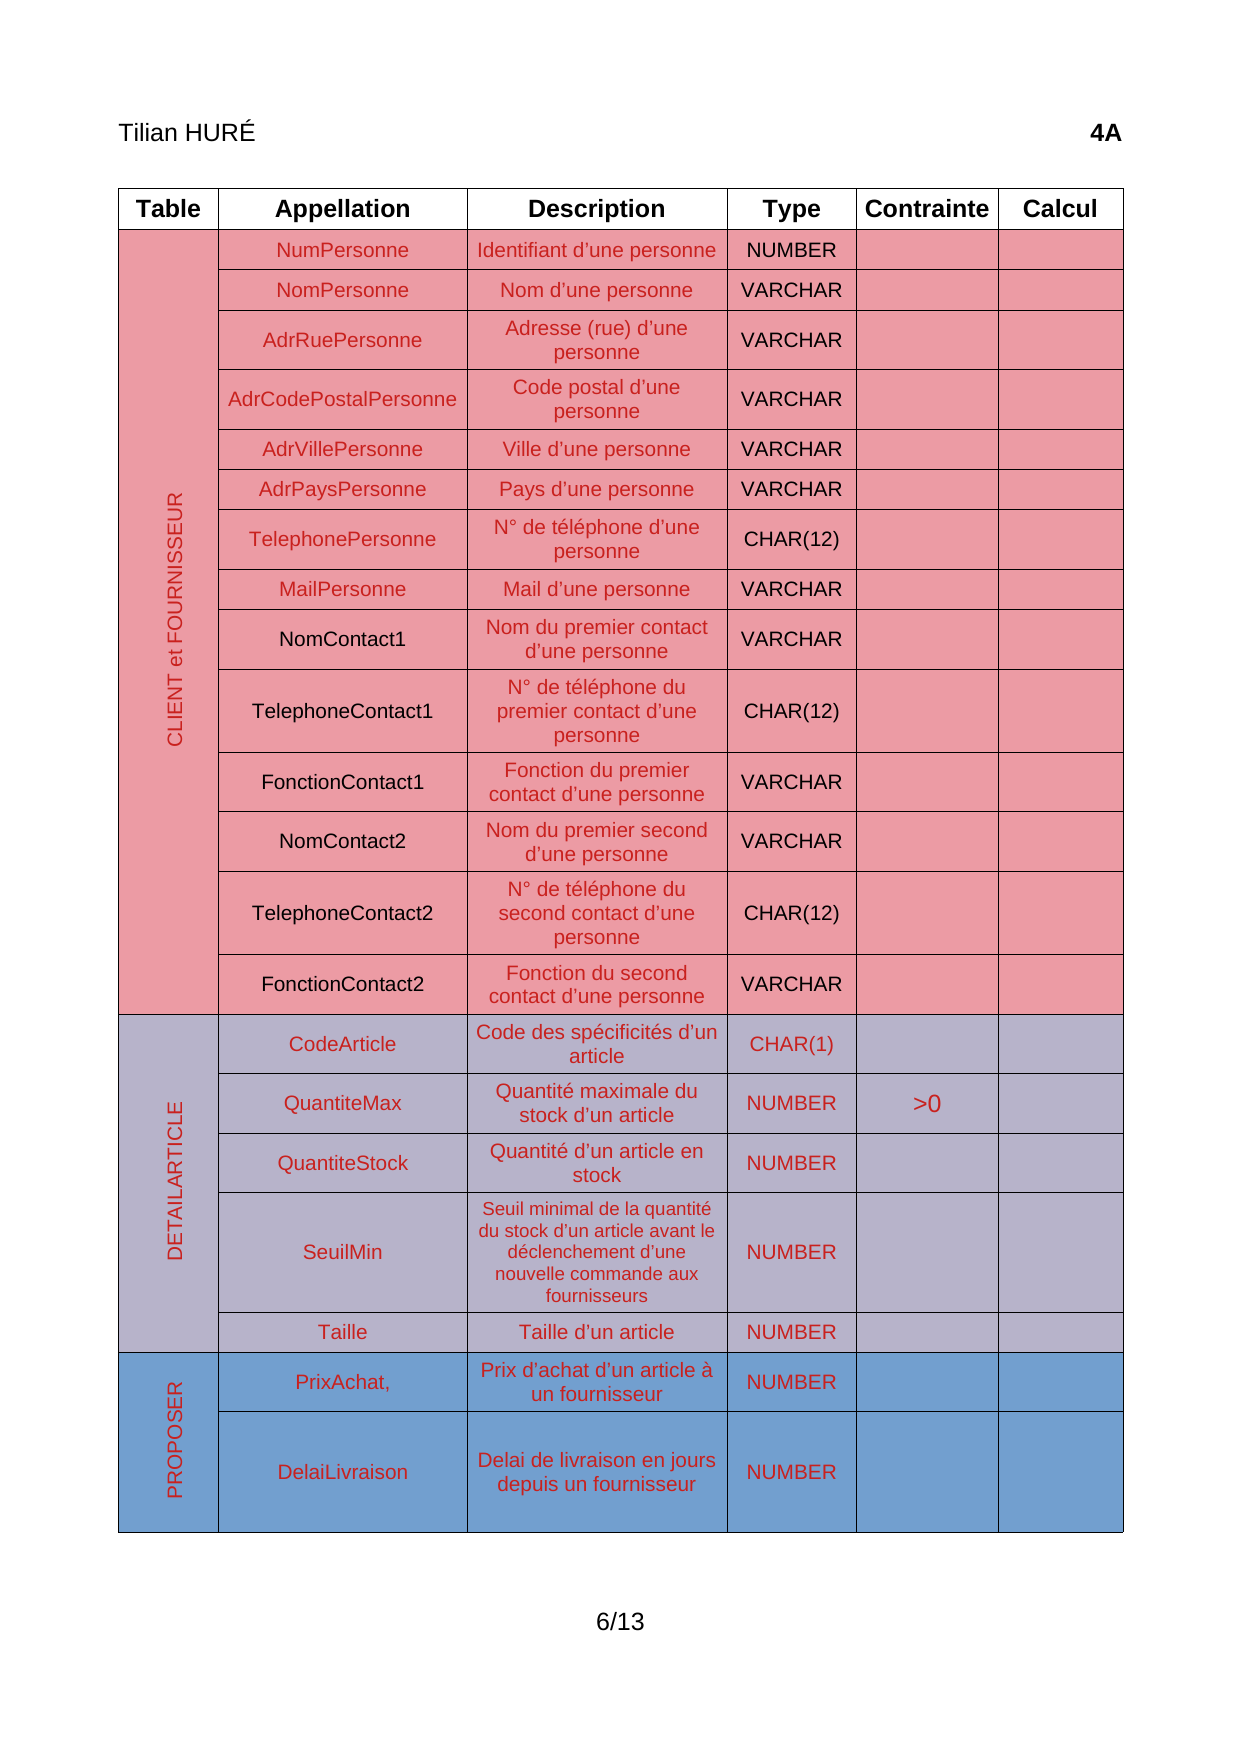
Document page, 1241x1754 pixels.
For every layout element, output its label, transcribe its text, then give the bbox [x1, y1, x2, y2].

table_cell Delai de livraison en jours depuis un fournisseur [468, 1412, 727, 1532]
table_cell NUMBER [728, 1074, 856, 1133]
table_cell [999, 510, 1123, 569]
table_cell Pays d’une personne [468, 470, 727, 509]
table_cell VARCHAR [728, 311, 856, 369]
table_cell [999, 1193, 1123, 1312]
table_cell NUMBER [728, 1193, 856, 1312]
table_cell Fonction du premier contact d’une personne [468, 753, 727, 811]
table_cell NUMBER [728, 230, 856, 269]
table_cell CHAR(12) [728, 872, 856, 954]
table_cell PrixAchat, [219, 1353, 467, 1411]
table_cell [857, 610, 998, 669]
table_cell [999, 1134, 1123, 1192]
table_cell [857, 812, 998, 871]
table_cell [857, 1015, 998, 1073]
table_cell Ville d’une personne [468, 430, 727, 469]
table_cell NUMBER [728, 1353, 856, 1411]
table_cell [999, 230, 1123, 269]
table_cell CHAR(12) [728, 510, 856, 569]
table_cell DETAILARTICLE [119, 1015, 218, 1352]
table_header Table [119, 189, 218, 229]
table_cell FonctionContact2 [219, 955, 467, 1014]
table_cell [857, 1412, 998, 1532]
table_cell Seuil minimal de la quantité du stock d’un article avant le déclenchement d’une nouvelle commande aux fournisseurs [468, 1193, 727, 1312]
table_cell [999, 872, 1123, 954]
table_cell VARCHAR [728, 430, 856, 469]
table_cell CHAR(12) [728, 670, 856, 752]
table_cell VARCHAR [728, 610, 856, 669]
table_cell NUMBER [728, 1412, 856, 1532]
table_cell [999, 430, 1123, 469]
table_cell Mail d’une personne [468, 570, 727, 609]
table_cell [857, 370, 998, 429]
table_cell FonctionContact1 [219, 753, 467, 811]
table_cell [857, 1193, 998, 1312]
table_cell Nom d’une personne [468, 270, 727, 310]
table_header Type [728, 189, 856, 229]
table_cell [999, 470, 1123, 509]
table_cell MailPersonne [219, 570, 467, 609]
table_cell CLIENT et FOURNISSEUR [119, 230, 218, 1014]
table_cell SeuilMin [219, 1193, 467, 1312]
table_cell N° de téléphone du premier contact d’une personne [468, 670, 727, 752]
table_cell NomContact2 [219, 812, 467, 871]
table_cell [857, 1134, 998, 1192]
table_cell CHAR(1) [728, 1015, 856, 1073]
table_cell [999, 370, 1123, 429]
table_cell QuantiteMax [219, 1074, 467, 1133]
table_cell [857, 1313, 998, 1352]
table_cell TelephoneContact2 [219, 872, 467, 954]
table_cell [857, 470, 998, 509]
table_cell [857, 1353, 998, 1411]
table_cell VARCHAR [728, 470, 856, 509]
table_cell Taille [219, 1313, 467, 1352]
table_cell Quantité maximale du stock d’un article [468, 1074, 727, 1133]
table_cell [999, 670, 1123, 752]
table_cell Taille d’un article [468, 1313, 727, 1352]
table_header Contrainte [857, 189, 998, 229]
table_cell AdrRuePersonne [219, 311, 467, 369]
table_cell [999, 1313, 1123, 1352]
table_cell VARCHAR [728, 270, 856, 310]
table_cell Code des spécificités d’un article [468, 1015, 727, 1073]
table_cell [857, 430, 998, 469]
table_cell [999, 812, 1123, 871]
table_cell Code postal d’une personne [468, 370, 727, 429]
table_cell Quantité d’un article en stock [468, 1134, 727, 1192]
table_header Description [468, 189, 727, 229]
table_cell [999, 570, 1123, 609]
table_cell [999, 311, 1123, 369]
table_cell NumPersonne [219, 230, 467, 269]
table_cell [857, 872, 998, 954]
table_cell VARCHAR [728, 753, 856, 811]
table_cell AdrCodePostalPersonne [219, 370, 467, 429]
table_cell [857, 311, 998, 369]
table_cell [857, 510, 998, 569]
table_cell >0 [857, 1074, 998, 1133]
table_cell [857, 230, 998, 269]
table_cell Nom du premier contact d’une personne [468, 610, 727, 669]
table_cell [999, 1015, 1123, 1073]
table_cell [999, 753, 1123, 811]
table_cell NUMBER [728, 1313, 856, 1352]
table_cell TelephoneContact1 [219, 670, 467, 752]
table_cell [999, 955, 1123, 1014]
table_cell VARCHAR [728, 812, 856, 871]
table_cell [999, 610, 1123, 669]
table_cell VARCHAR [728, 955, 856, 1014]
table_cell [857, 570, 998, 609]
table_cell N° de téléphone du second contact d’une personne [468, 872, 727, 954]
table_cell VARCHAR [728, 370, 856, 429]
table_cell [999, 1353, 1123, 1411]
table_cell Identifiant d’une personne [468, 230, 727, 269]
table_cell N° de téléphone d’une personne [468, 510, 727, 569]
table_cell NomContact1 [219, 610, 467, 669]
table_cell NUMBER [728, 1134, 856, 1192]
table_cell AdrVillePersonne [219, 430, 467, 469]
table_cell PROPOSER [119, 1353, 218, 1532]
table_cell [857, 670, 998, 752]
table_cell VARCHAR [728, 570, 856, 609]
table_cell Adresse (rue) d’une personne [468, 311, 727, 369]
table_cell Prix d’achat d’un article à un fournisseur [468, 1353, 727, 1411]
table_cell [857, 753, 998, 811]
table_header Appellation [219, 189, 467, 229]
table_cell CodeArticle [219, 1015, 467, 1073]
table_cell [857, 955, 998, 1014]
table_cell NomPersonne [219, 270, 467, 310]
table_cell [999, 1412, 1123, 1532]
table_cell AdrPaysPersonne [219, 470, 467, 509]
table_cell TelephonePersonne [219, 510, 467, 569]
table_cell DelaiLivraison [219, 1412, 467, 1532]
table_cell QuantiteStock [219, 1134, 467, 1192]
table_header Calcul [999, 189, 1123, 229]
table_cell [999, 270, 1123, 310]
table_cell Nom du premier second d’une personne [468, 812, 727, 871]
table_cell Fonction du second contact d’une personne [468, 955, 727, 1014]
table_cell [999, 1074, 1123, 1133]
table_cell [857, 270, 998, 310]
